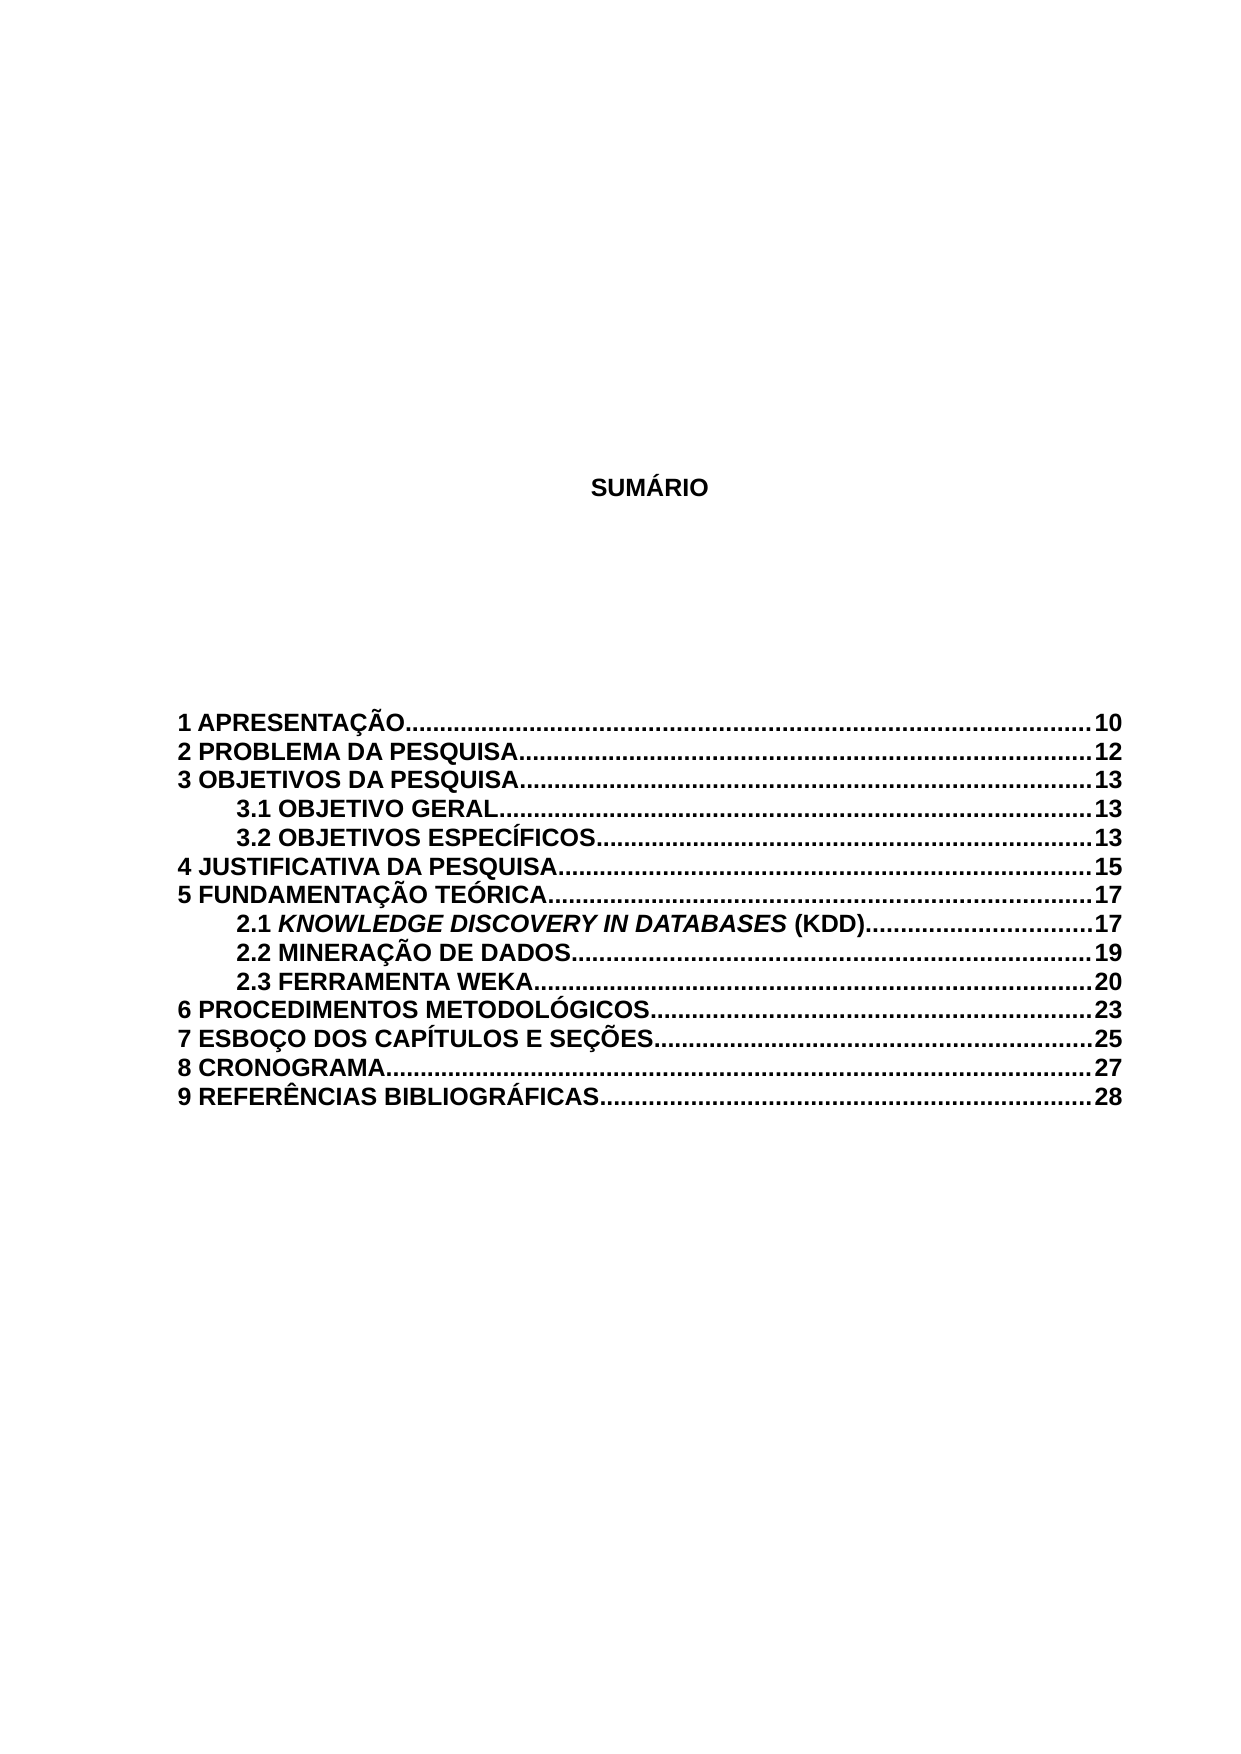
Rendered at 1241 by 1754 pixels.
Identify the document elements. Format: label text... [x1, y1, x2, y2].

text 9 Referências bibliográficas 28 [177, 1082, 1122, 1110]
text 7 ESBOÇO DOS CAPÍTULOS E SEÇÕES 25 [177, 1024, 1122, 1053]
text 6 PROCEDIMENTOS METODOLÓGICOS 23 [177, 995, 1122, 1024]
text 2.1 knowledge discovery in databases (KDD) 17 [236, 909, 1122, 938]
text 3 OBJETIVOS DA PESQUISA 13 [177, 765, 1122, 794]
text 2.3 FERRAMENTA WEKA 20 [236, 967, 1122, 995]
text 3.2 objetivos específicos 13 [236, 823, 1122, 852]
text 2 PROBLEMA DA PESQUISA 12 [177, 737, 1122, 765]
text 8 CRONOGRAMA 27 [177, 1053, 1122, 1082]
text 4 JUSTIFICATIVA DA PESQUISA 15 [177, 852, 1122, 880]
text 3.1 Objetivo geral 13 [236, 794, 1122, 823]
text 5 FUNDAMENTAÇÃO TEÓRICA 17 [177, 880, 1122, 909]
text Sumário [177, 472, 1122, 501]
text 2.2 MINERAÇÃO DE DADOS 19 [236, 938, 1122, 967]
text 1 APRESENTAÇÃO 10 [177, 708, 1122, 737]
